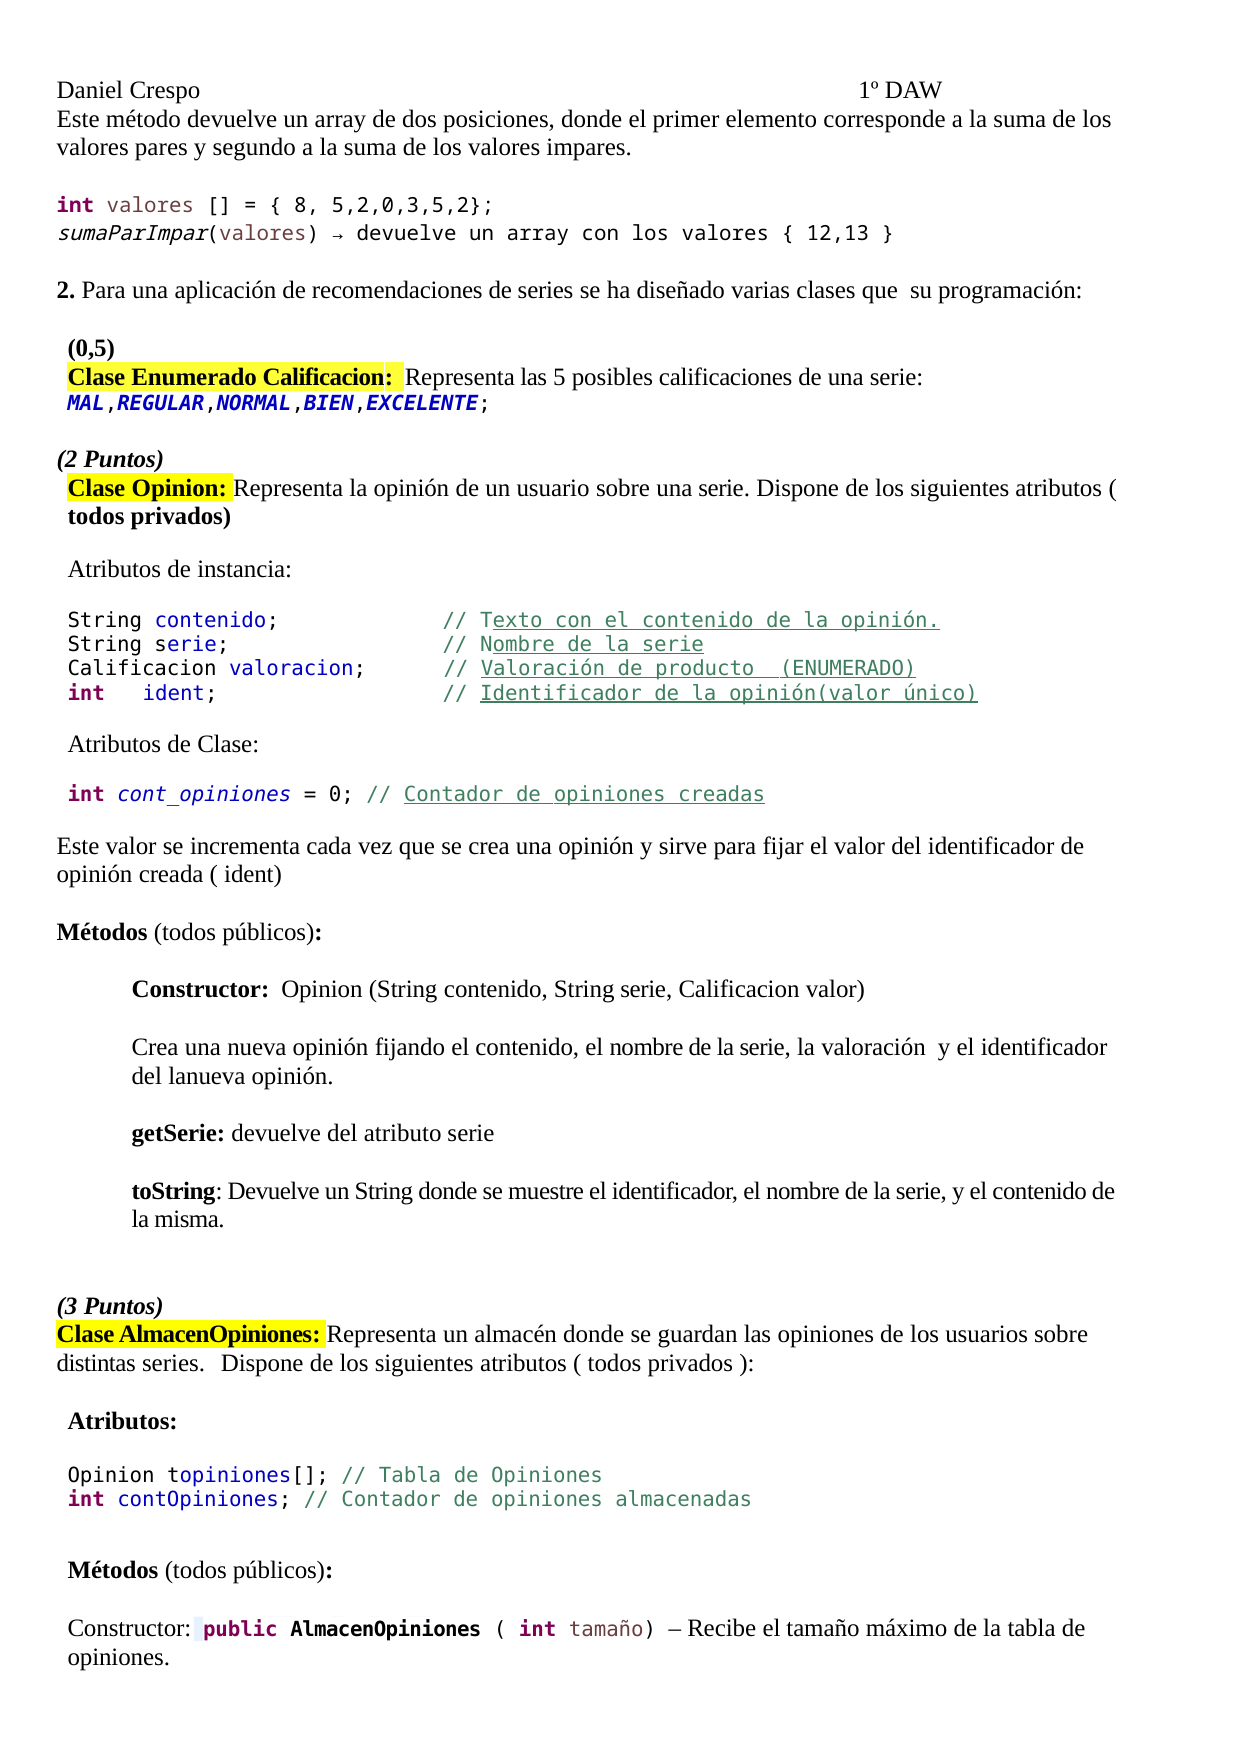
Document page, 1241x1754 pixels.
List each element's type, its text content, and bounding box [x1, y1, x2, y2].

text Atributos de instancia: [67, 554, 1122, 583]
text toString: Devuelve un String donde se muestre el identificador, el nombre de la serie, y el contenido de la misma. [131, 1176, 1122, 1233]
text String serie; // Nombre de la serie [67, 632, 1122, 656]
text int ident; // Identificador de la opinión(valor único) [67, 681, 1122, 705]
text Opinion topiniones[]; // Tabla de Opiniones [67, 1463, 1122, 1487]
text Atributos: [67, 1406, 1122, 1434]
text Constructor: public AlmacenOpiniones ( int tamaño) – Recibe el tamaño máximo de la tabla de opiniones. [67, 1613, 1122, 1670]
text Métodos (todos públicos): [67, 1555, 1122, 1584]
text (3 Puntos) [56, 1262, 749, 1319]
text int contOpiniones; // Contador de opiniones almacenadas [67, 1488, 1122, 1512]
text (2 Puntos) [56, 444, 1122, 473]
text int valores [] = { 8, 5,2,0,3,5,2}; [56, 190, 1122, 218]
text Clase Opinion: Representa la opinión de un usuario sobre una serie. Dispone de los siguientes atributos ( todos privados) [67, 473, 1120, 530]
text Atributos de Clase: [67, 729, 1122, 758]
text String contenido; // Texto con el contenido de la opinión. [67, 608, 1122, 632]
text Constructor: Opinion (String contenido, String serie, Calificacion valor) [131, 974, 1122, 1003]
text Clase Enumerado Calificacion: Representa las 5 posibles calificaciones de una serie: MAL,REGULAR,NORMAL,BIEN,EXCELENTE; [67, 362, 1122, 415]
text Este valor se incrementa cada vez que se crea una opinión y sirve para fijar el valor del identificador de opinión creada ( ident) [56, 831, 1120, 888]
text Calificacion valoracion; // Valoración de producto (ENUMERADO) [67, 656, 1122, 680]
text getSerie: devuelve del atributo serie [131, 1118, 1122, 1147]
text (0,5) [67, 333, 1122, 362]
text sumaParImpar(valores) → devuelve un array con los valores { 12,13 } [56, 218, 1122, 247]
text 2. Para una aplicación de recomendaciones de series se ha diseñado varias clases que su programación: [56, 276, 1120, 304]
text Clase AlmacenOpiniones: Representa un almacén donde se guardan las opiniones de los usuarios sobre distintas series. Dispone de los siguientes atributos ( todos privados ): [56, 1319, 1120, 1377]
text int cont_opiniones = 0; // Contador de opiniones creadas [67, 782, 1122, 806]
text Métodos (todos públicos): [56, 917, 1122, 946]
text Crea una nueva opinión fijando el contenido, el nombre de la serie, la valoración y el identificador del lanueva opinión. [131, 1032, 1120, 1089]
text Este método devuelve un array de dos posiciones, donde el primer elemento corresponde a la suma de los valores pares y segundo a la suma de los valores impares. [56, 104, 1122, 161]
